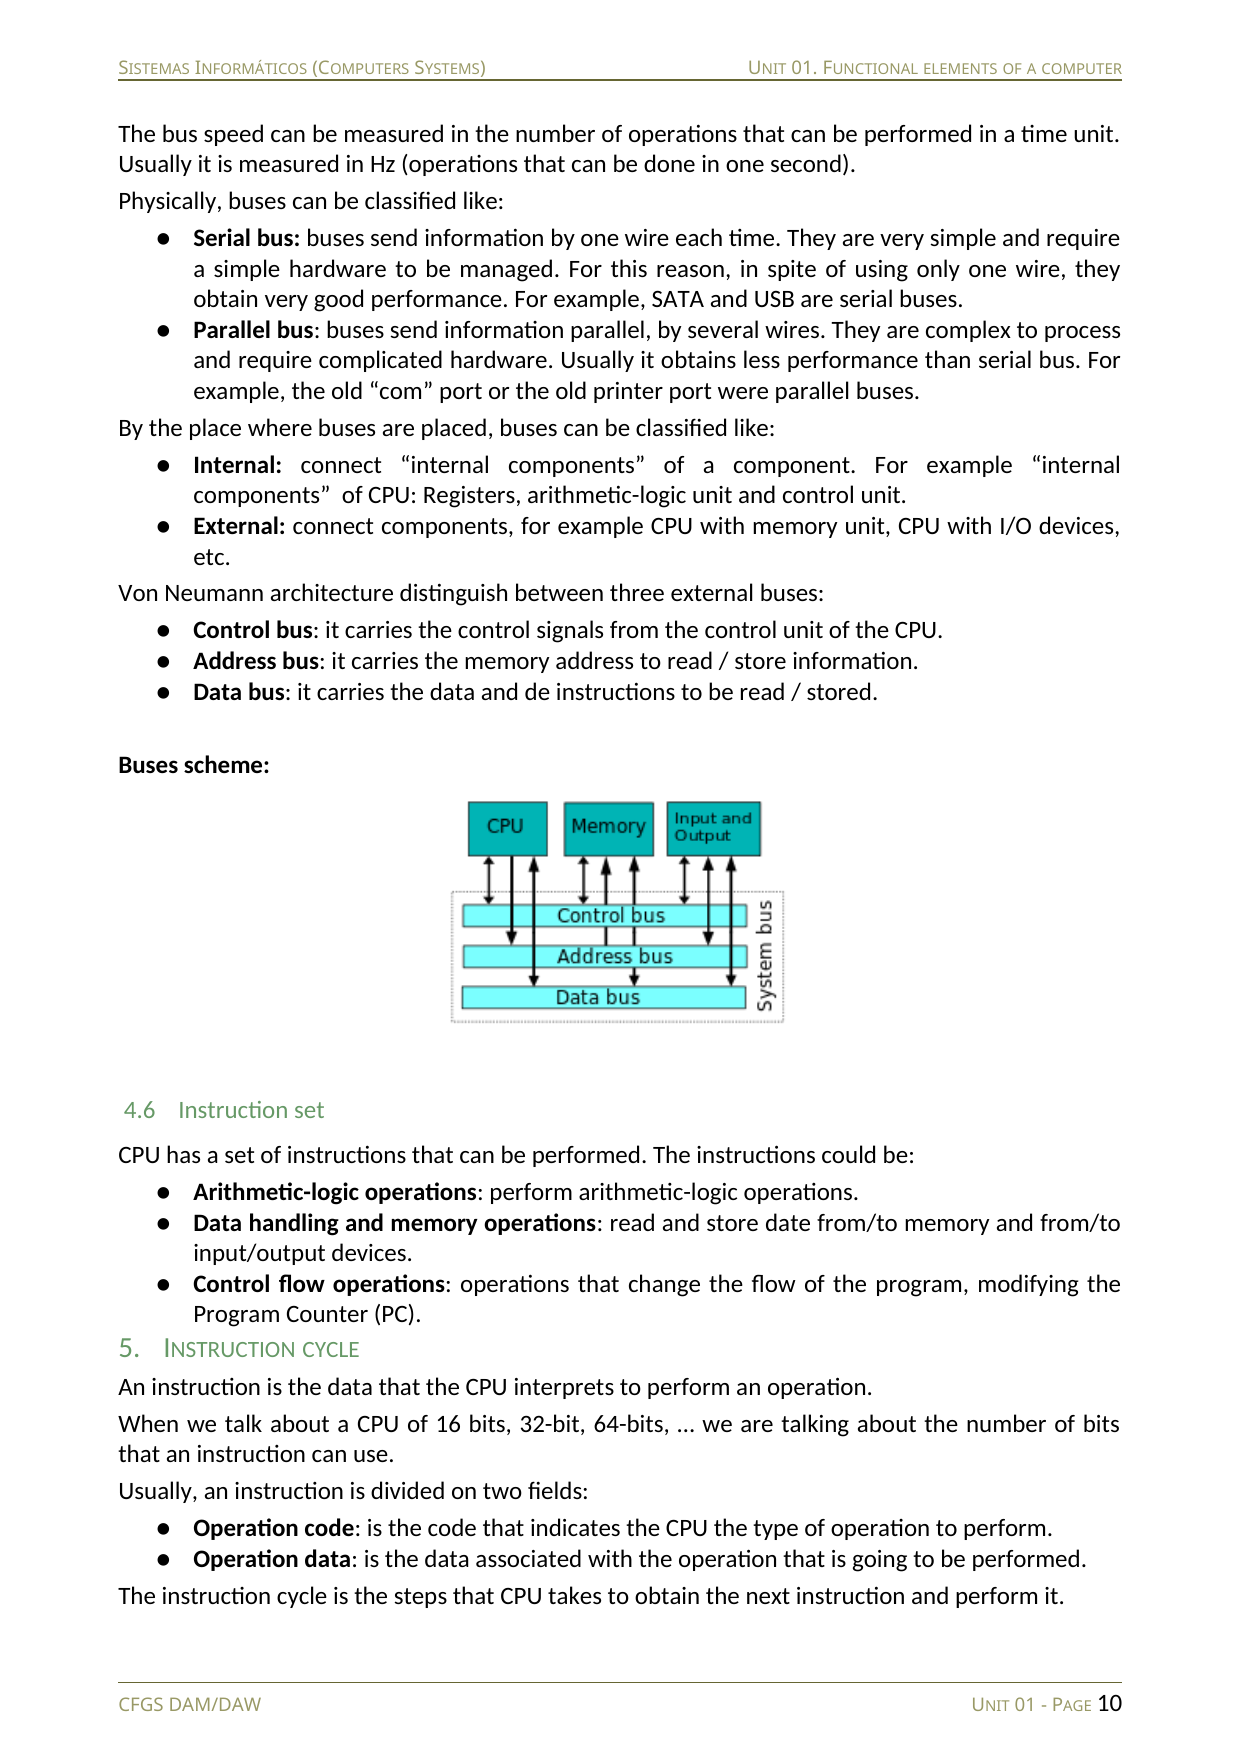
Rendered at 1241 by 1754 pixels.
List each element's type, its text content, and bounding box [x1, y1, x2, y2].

text The instruction cycle is the steps that CPU takes to obtain the next instruction and perform it. [118, 1580, 1122, 1610]
subtitle Instruction set [118, 1094, 1122, 1124]
list Control bus: it carries the control signals from the control unit of the CPU. [156, 614, 1122, 645]
list Data handling and memory operations: read and store date from/to memory and from/to input/output devices. [156, 1207, 1122, 1268]
subtitle Instruction cycle [118, 1329, 1122, 1364]
text When we talk about a CPU of 16 bits, 32-bit, 64-bits, … we are talking about the number of bits that an instruction can use. [118, 1408, 1122, 1469]
text An instruction is the data that the CPU interprets to perform an operation. [118, 1371, 1122, 1401]
list Data bus: it carries the data and de instructions to be read / stored. [156, 676, 1122, 706]
list Internal: connect “internal components” of a component. For example “internal components” of CPU: Registers, arithmetic-logic unit and control unit. [156, 449, 1122, 510]
list Serial bus: buses send information by one wire each time. They are very simple and require a simple hardware to be managed. For this reason, in spite of using only one wire, they obtain very good performance. For example, SATA and USB are serial buses. [156, 222, 1122, 314]
list Arithmetic-logic operations: perform arithmetic-logic operations. [156, 1176, 1122, 1207]
list Operation data: is the data associated with the operation that is going to be performed. [156, 1543, 1122, 1573]
text By the place where buses are placed, buses can be classified like: [118, 412, 1122, 443]
list Parallel bus: buses send information parallel, by several wires. They are complex to process and require complicated hardware. Usually it obtains less performance than serial bus. For example, the old “com” port or the old printer port were parallel buses. [156, 314, 1122, 406]
text CPU has a set of instructions that can be performed. The instructions could be: [118, 1139, 1122, 1170]
text Physically, buses can be classified like: [118, 186, 1122, 216]
list Address bus: it carries the memory address to read / store information. [156, 645, 1122, 676]
text Von Neumann architecture distinguish between three external buses: [118, 578, 1122, 608]
text The bus speed can be measured in the number of operations that can be performed in a time unit. Usually it is measured in Hz (operations that can be done in one second). [118, 118, 1122, 179]
text Usually, an instruction is divided on two fields: [118, 1475, 1122, 1506]
picture [448, 786, 792, 1039]
list Operation code: is the code that indicates the CPU the type of operation to perform. [156, 1512, 1122, 1543]
list Control flow operations: operations that change the flow of the program, modifying the Program Counter (PC). [156, 1268, 1122, 1329]
list External: connect components, for example CPU with memory unit, CPU with I/O devices, etc. [156, 510, 1122, 571]
text Buses scheme: [118, 749, 1122, 780]
